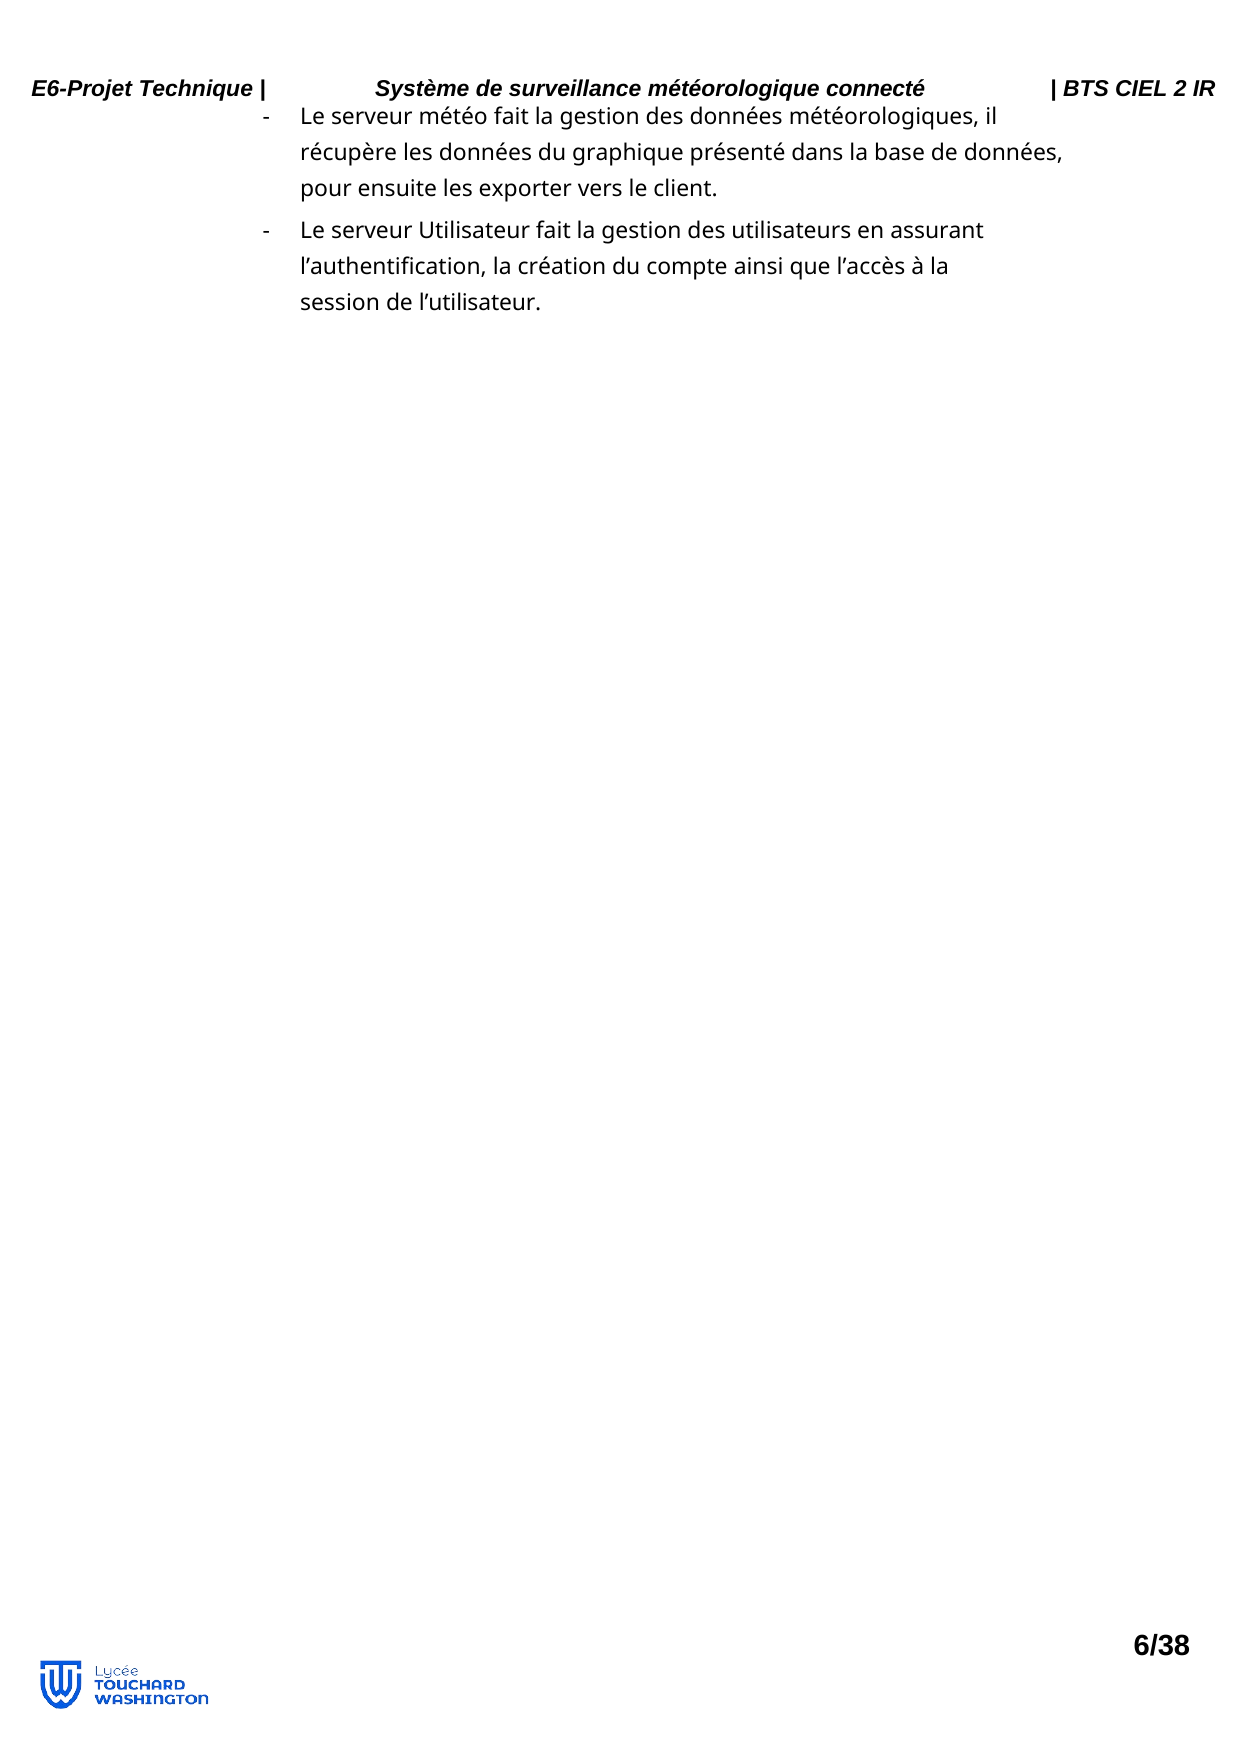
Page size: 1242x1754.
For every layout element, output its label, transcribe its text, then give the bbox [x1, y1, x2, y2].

list Le serveur Utilisateur fait la gestion des utilisateurs en assurant l’authentification, la création du compte ainsi que l’accès à la session de l’utilisateur. [262, 214, 1030, 317]
list Le serveur météo fait la gestion des données météorologiques, il récupère les données du graphique présenté dans la base de données, pour ensuite les exporter vers le client. [262, 100, 1088, 203]
picture [0, 1622, 249, 1747]
